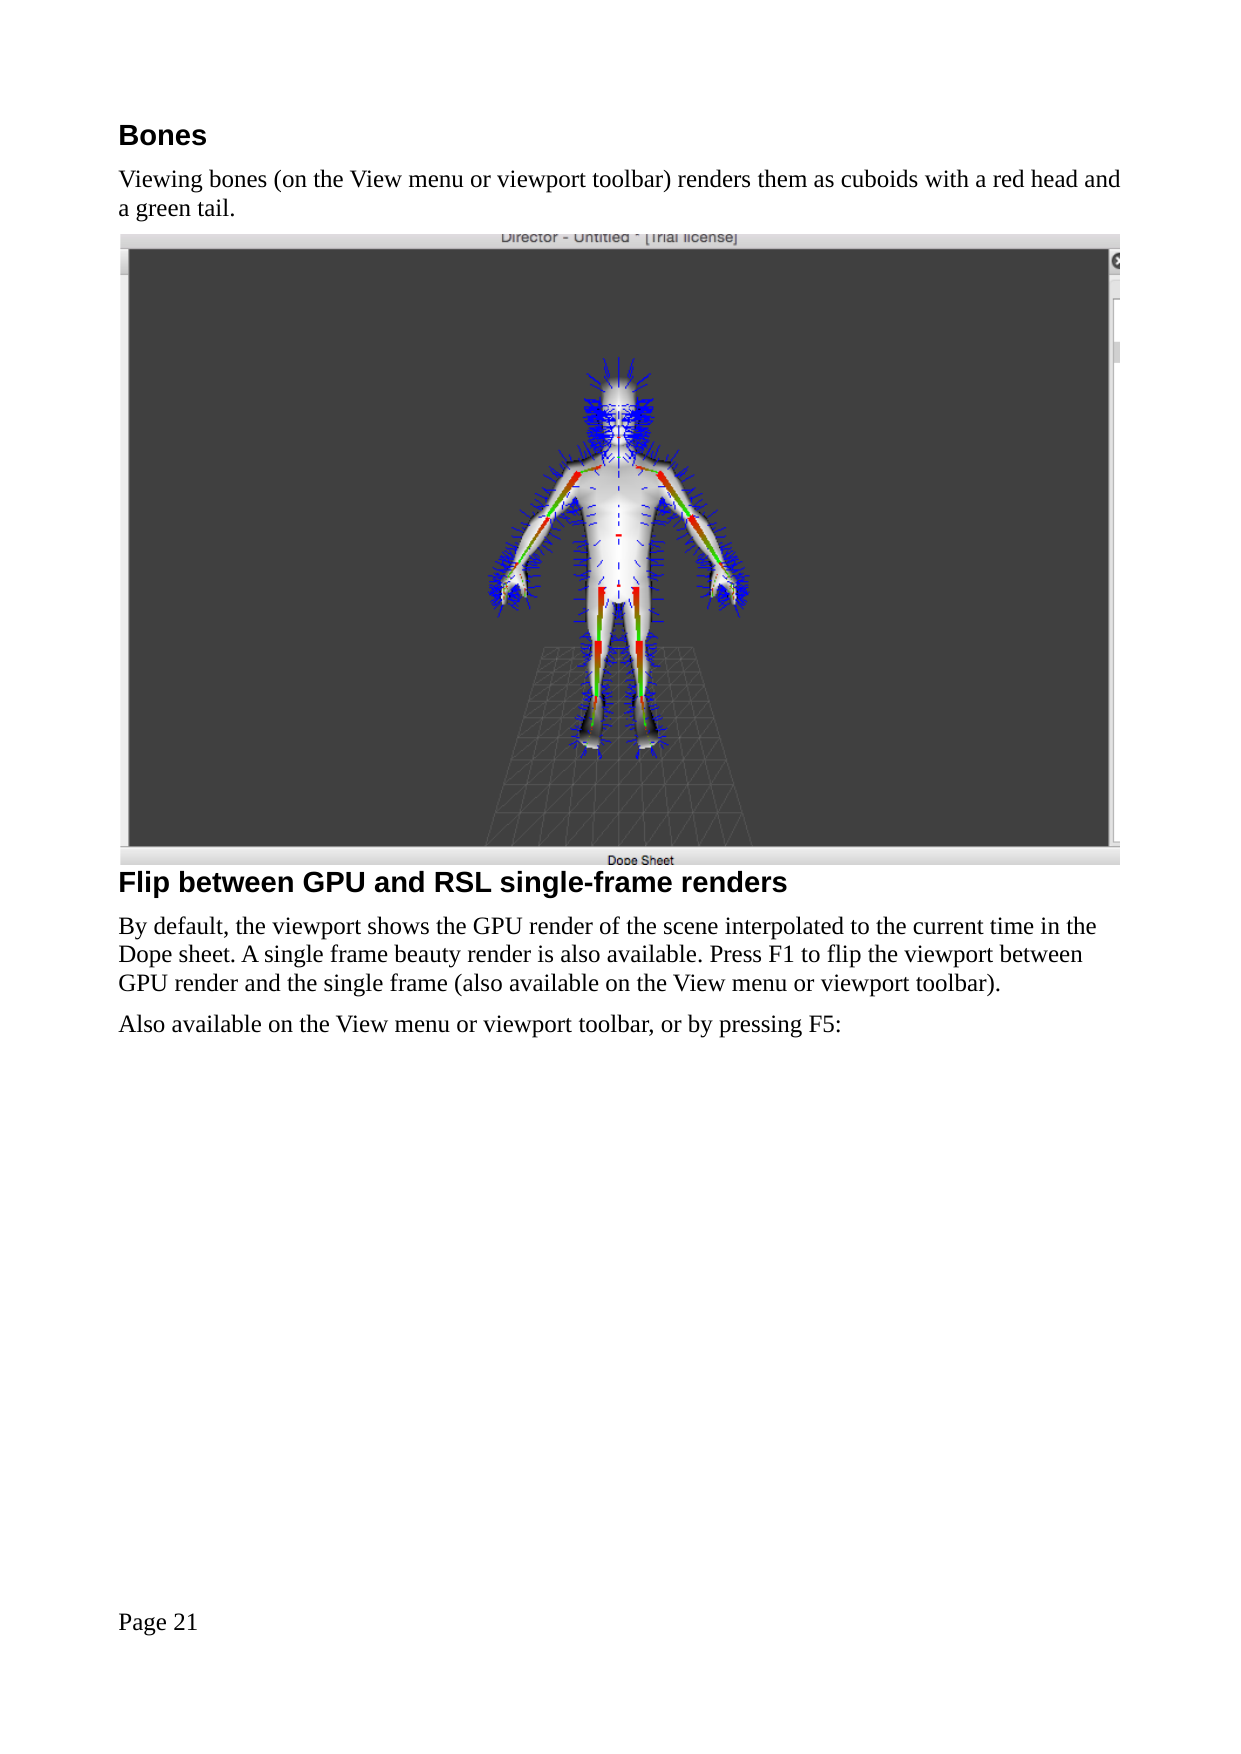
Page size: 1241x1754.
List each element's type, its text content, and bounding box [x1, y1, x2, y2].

text By default, the viewport shows the GPU render of the scene interpolated to the current time in the Dope sheet. A single frame beauty render is also available. Press F1 to flip the viewport between GPU render and the single frame (also available on the View menu or viewport toolbar). [118, 911, 1122, 997]
subtitle Bones [118, 118, 1122, 152]
subtitle Flip between GPU and RSL single-frame renders [118, 259, 1122, 898]
text Also available on the View menu or viewport toolbar, or by pressing F5: [118, 1009, 1122, 1038]
picture [120, 234, 1120, 865]
text Viewing bones (on the View menu or viewport toolbar) renders them as cuboids with a red head and a green tail. [118, 164, 1122, 222]
